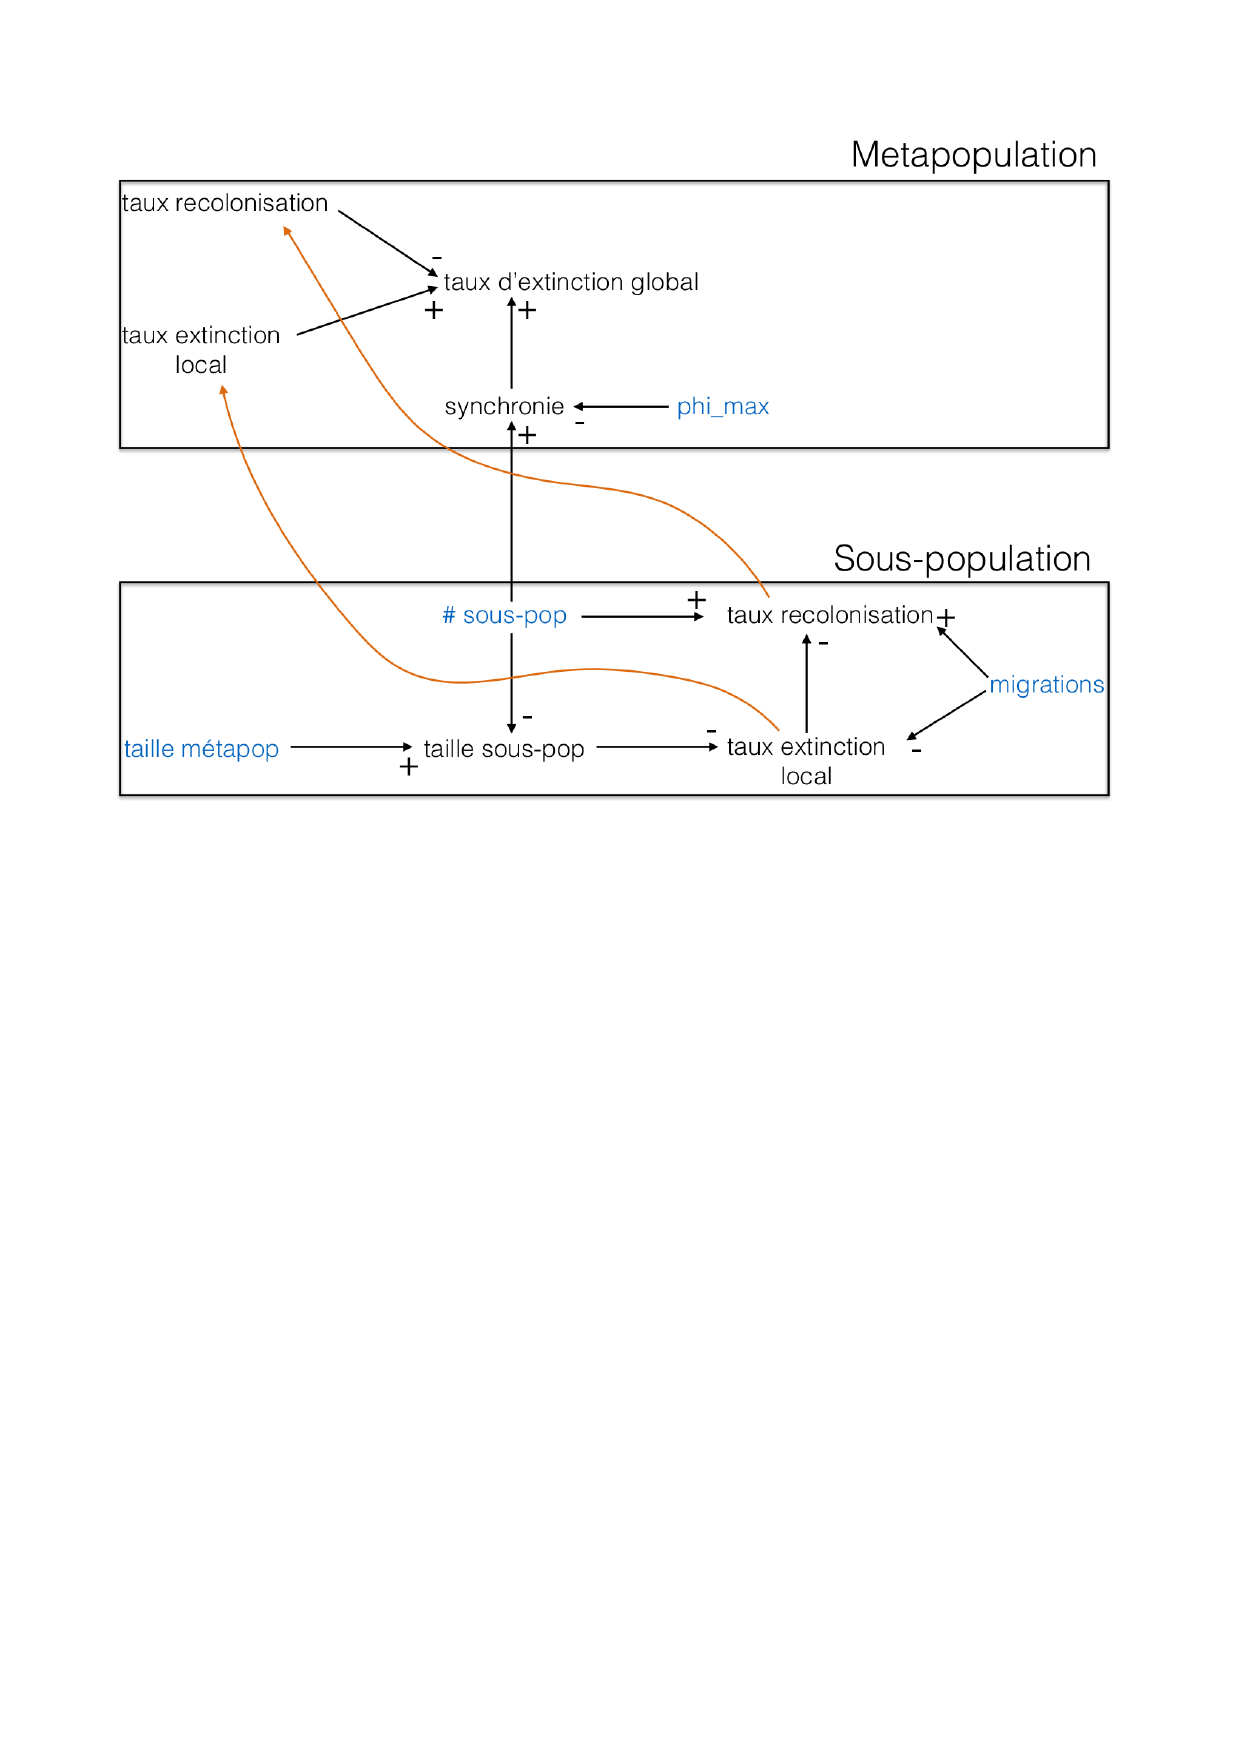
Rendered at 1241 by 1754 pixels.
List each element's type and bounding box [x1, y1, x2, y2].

picture [114, 118, 1119, 812]
